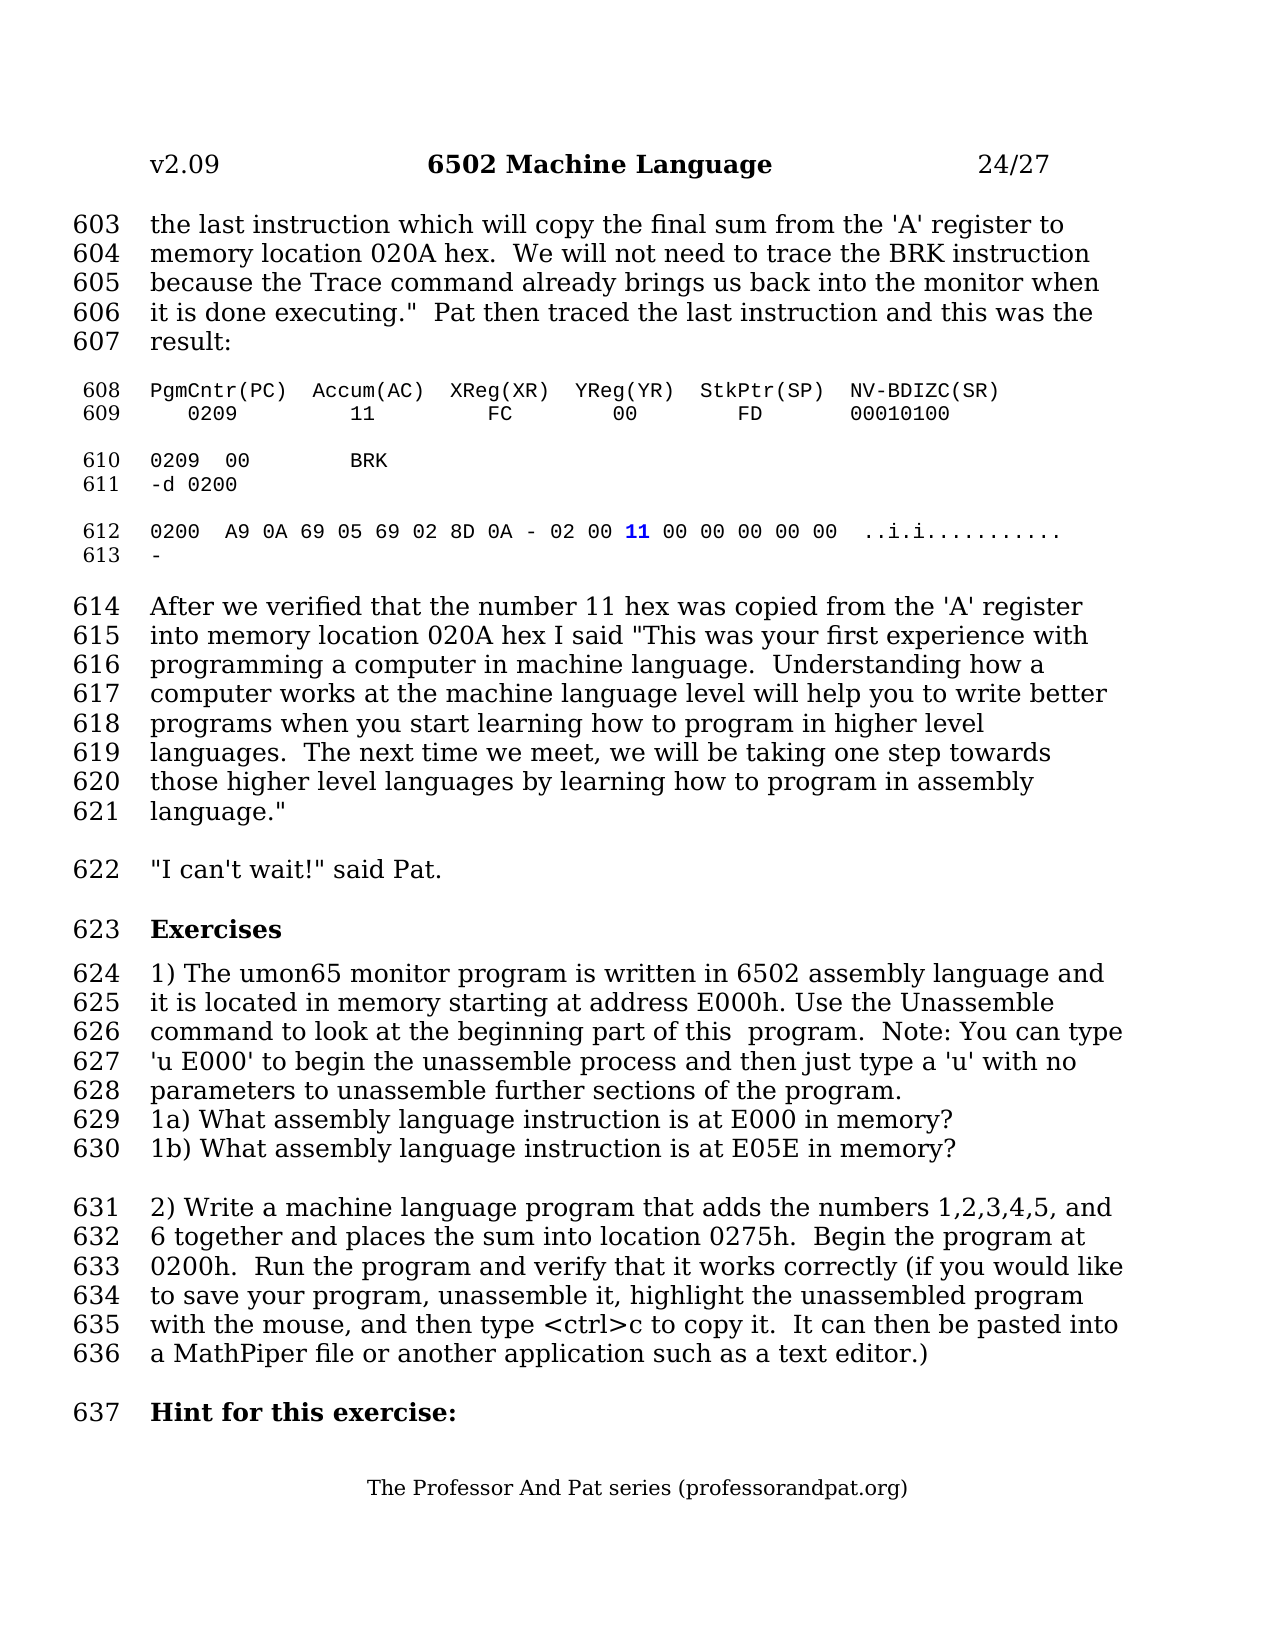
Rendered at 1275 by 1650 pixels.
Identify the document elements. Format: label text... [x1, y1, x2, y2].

text 2) Write a machine language program that adds the numbers 1,2,3,4,5, and 6 together and places the sum into location 0275h. Begin the program at 0200h. Run the program and verify that it works correctly (if you would like to save your program, unassemble it, highlight the unassembled program with the mouse, and then type <ctrl>c to copy it. It can then be pasted into a MathPiper file or another application such as a text editor.) [150, 1193, 1125, 1369]
text Hint for this exercise: [150, 1398, 1125, 1427]
text the last instruction which will copy the final sum from the 'A' register to memory location 020A hex. We will not need to trace the BRK instruction because the Trace command already brings us back into the monitor when it is done executing." Pat then traced the last instruction and this was the result: [150, 210, 1125, 356]
text 0209 11 FC 00 FD 00010100 [150, 403, 1125, 427]
text 0200 A9 0A 69 05 69 02 8D 0A - 02 00 11 00 00 00 00 00 ..i.i........... [150, 521, 1125, 545]
text -d 0200 [150, 474, 1125, 498]
text 1a) What assembly language instruction is at E000 in memory? [150, 1105, 1125, 1134]
text After we verified that the number 11 hex was copied from the 'A' register into memory location 020A hex I said "This was your first experience with programming a computer in machine language. Understanding how a computer works at the machine language level will help you to write better programs when you start learning how to program in higher level languages. The next time we meet, we will be taking one step towards those higher level languages by learning how to program in assembly language." [150, 592, 1125, 826]
text 1) The umon65 monitor program is written in 6502 assembly language and it is located in memory starting at address E000h. Use the Unassemble command to look at the beginning part of this program. Note: You can type 'u E000' to begin the unassemble process and then just type a 'u' with no parameters to unassemble further sections of the program. [150, 959, 1125, 1105]
text 0209 00 BRK [150, 451, 1125, 474]
text PgmCntr(PC) Accum(AC) XReg(XR) YReg(YR) StkPtr(SP) NV-BDIZC(SR) [150, 380, 1125, 403]
subtitle Exercises [150, 914, 1125, 944]
text "I can't wait!" said Pat. [150, 855, 1125, 884]
text - [150, 545, 1125, 568]
text 1b) What assembly language instruction is at E05E in memory? [150, 1134, 1125, 1164]
